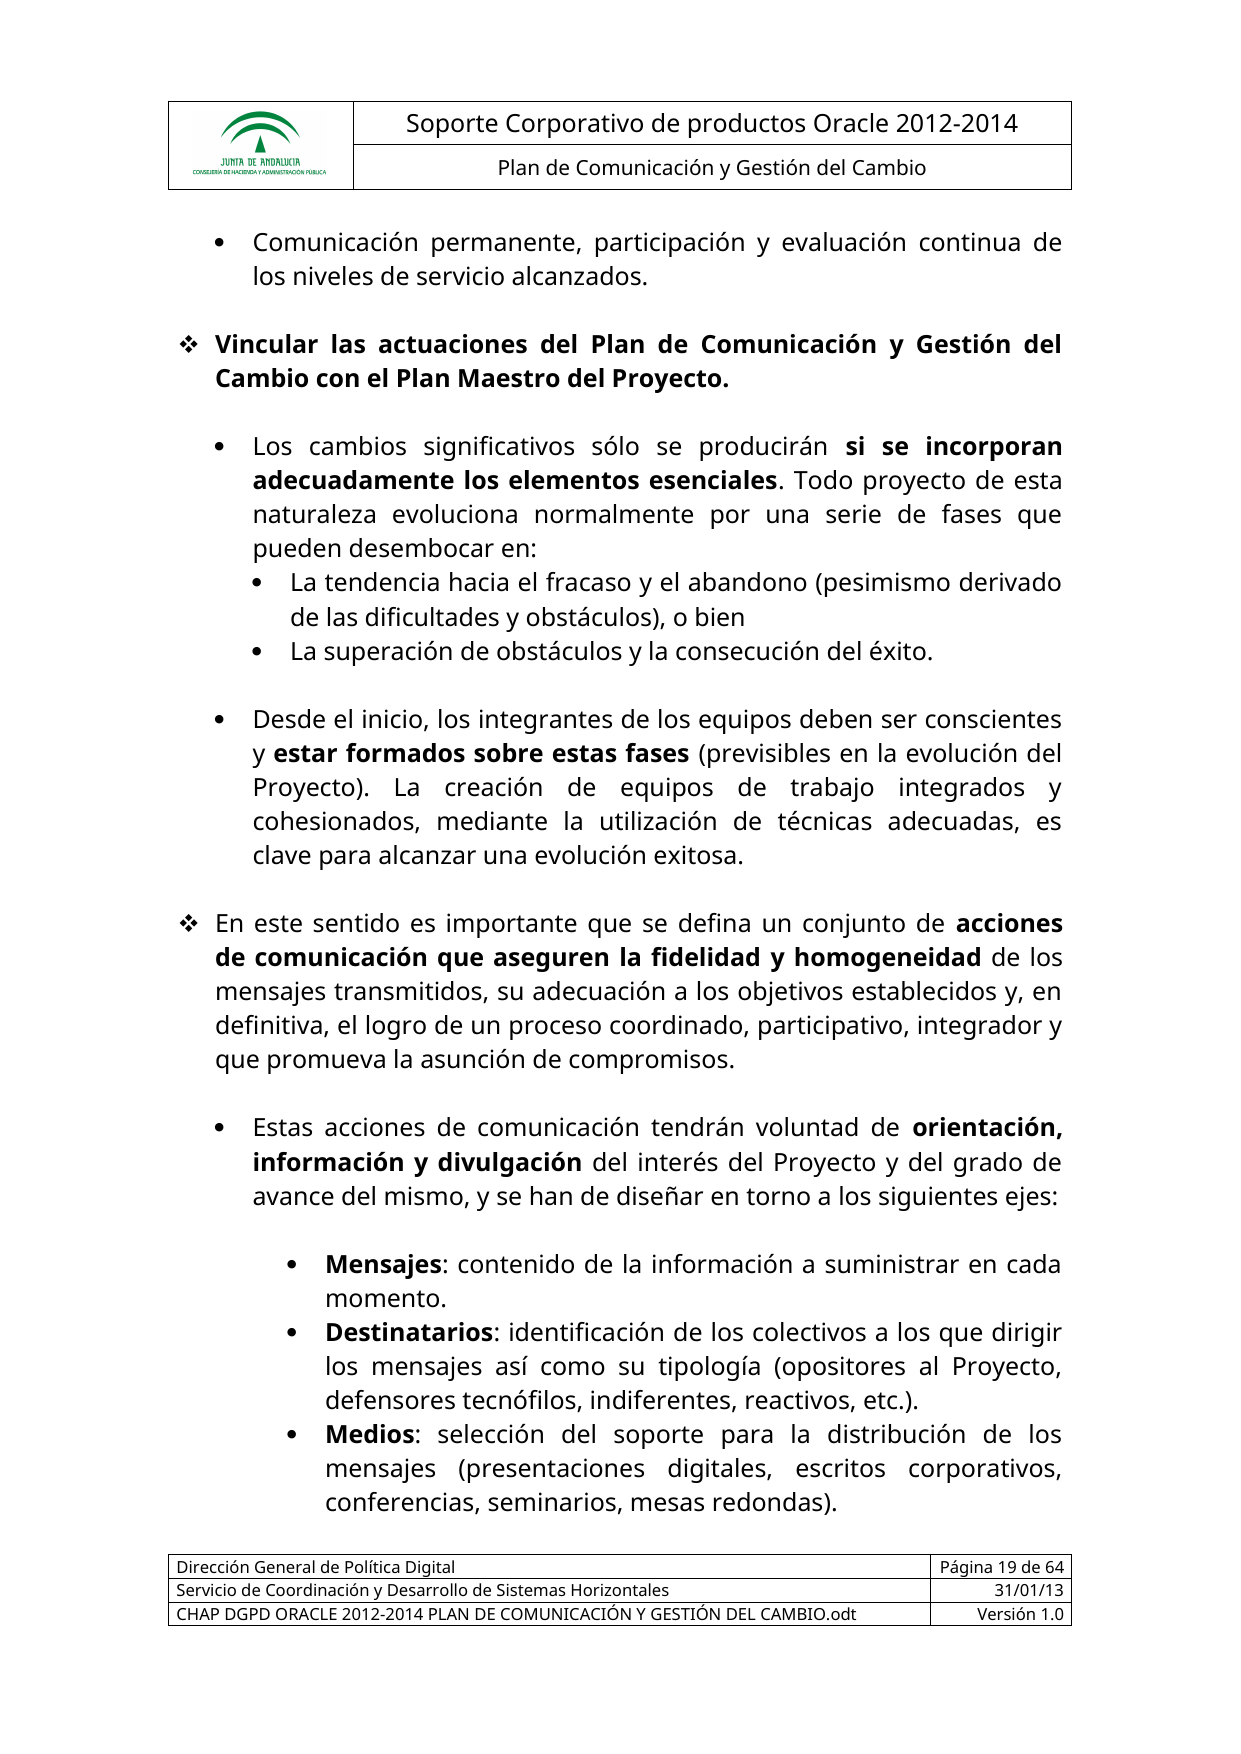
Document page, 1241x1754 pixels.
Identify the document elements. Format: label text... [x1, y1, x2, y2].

list Vincular las actuaciones del Plan de Comunicación y Gestión del Cambio con el Plan Maestro del Proyecto. [177, 327, 1063, 395]
list En este sentido es importante que se defina un conjunto de acciones de comunicación que aseguren la fidelidad y homogeneidad de los mensajes transmitidos, su adecuación a los objetivos establecidos y, en definitiva, el logro de un proceso coordinado, participativo, integrador y que promueva la asunción de compromisos. [177, 906, 1063, 1076]
list Estas acciones de comunicación tendrán voluntad de orientación, información y divulgación del interés del Proyecto y del grado de avance del mismo, y se han de diseñar en torno a los siguientes ejes: [215, 1110, 1063, 1212]
list Medios: selección del soporte para la distribución de los mensajes (presentaciones digitales, escritos corporativos, conferencias, seminarios, mesas redondas). [287, 1417, 1063, 1519]
list Comunicación permanente, participación y evaluación continua de los niveles de servicio alcanzados. [215, 224, 1063, 293]
list La tendencia hacia el fracaso y el abandono (pesimismo derivado de las dificultades y obstáculos), o bien [252, 565, 1063, 633]
list Destinatarios: identificación de los colectivos a los que dirigir los mensajes así como su tipología (opositores al Proyecto, defensores tecnófilos, indiferentes, reactivos, etc.). [287, 1314, 1063, 1417]
list Mensajes: contenido de la información a suministrar en cada momento. [287, 1246, 1063, 1314]
picture [192, 110, 327, 175]
list Los cambios significativos sólo se producirán si se incorporan adecuadamente los elementos esenciales. Todo proyecto de esta naturaleza evoluciona normalmente por una serie de fases que pueden desembocar en: [215, 429, 1063, 565]
list Desde el inicio, los integrantes de los equipos deben ser conscientes y estar formados sobre estas fases (previsibles en la evolución del Proyecto). La creación de equipos de trabajo integrados y cohesionados, mediante la utilización de técnicas adecuadas, es clave para alcanzar una evolución exitosa. [215, 701, 1063, 872]
list La superación de obstáculos y la consecución del éxito. [252, 633, 1063, 667]
